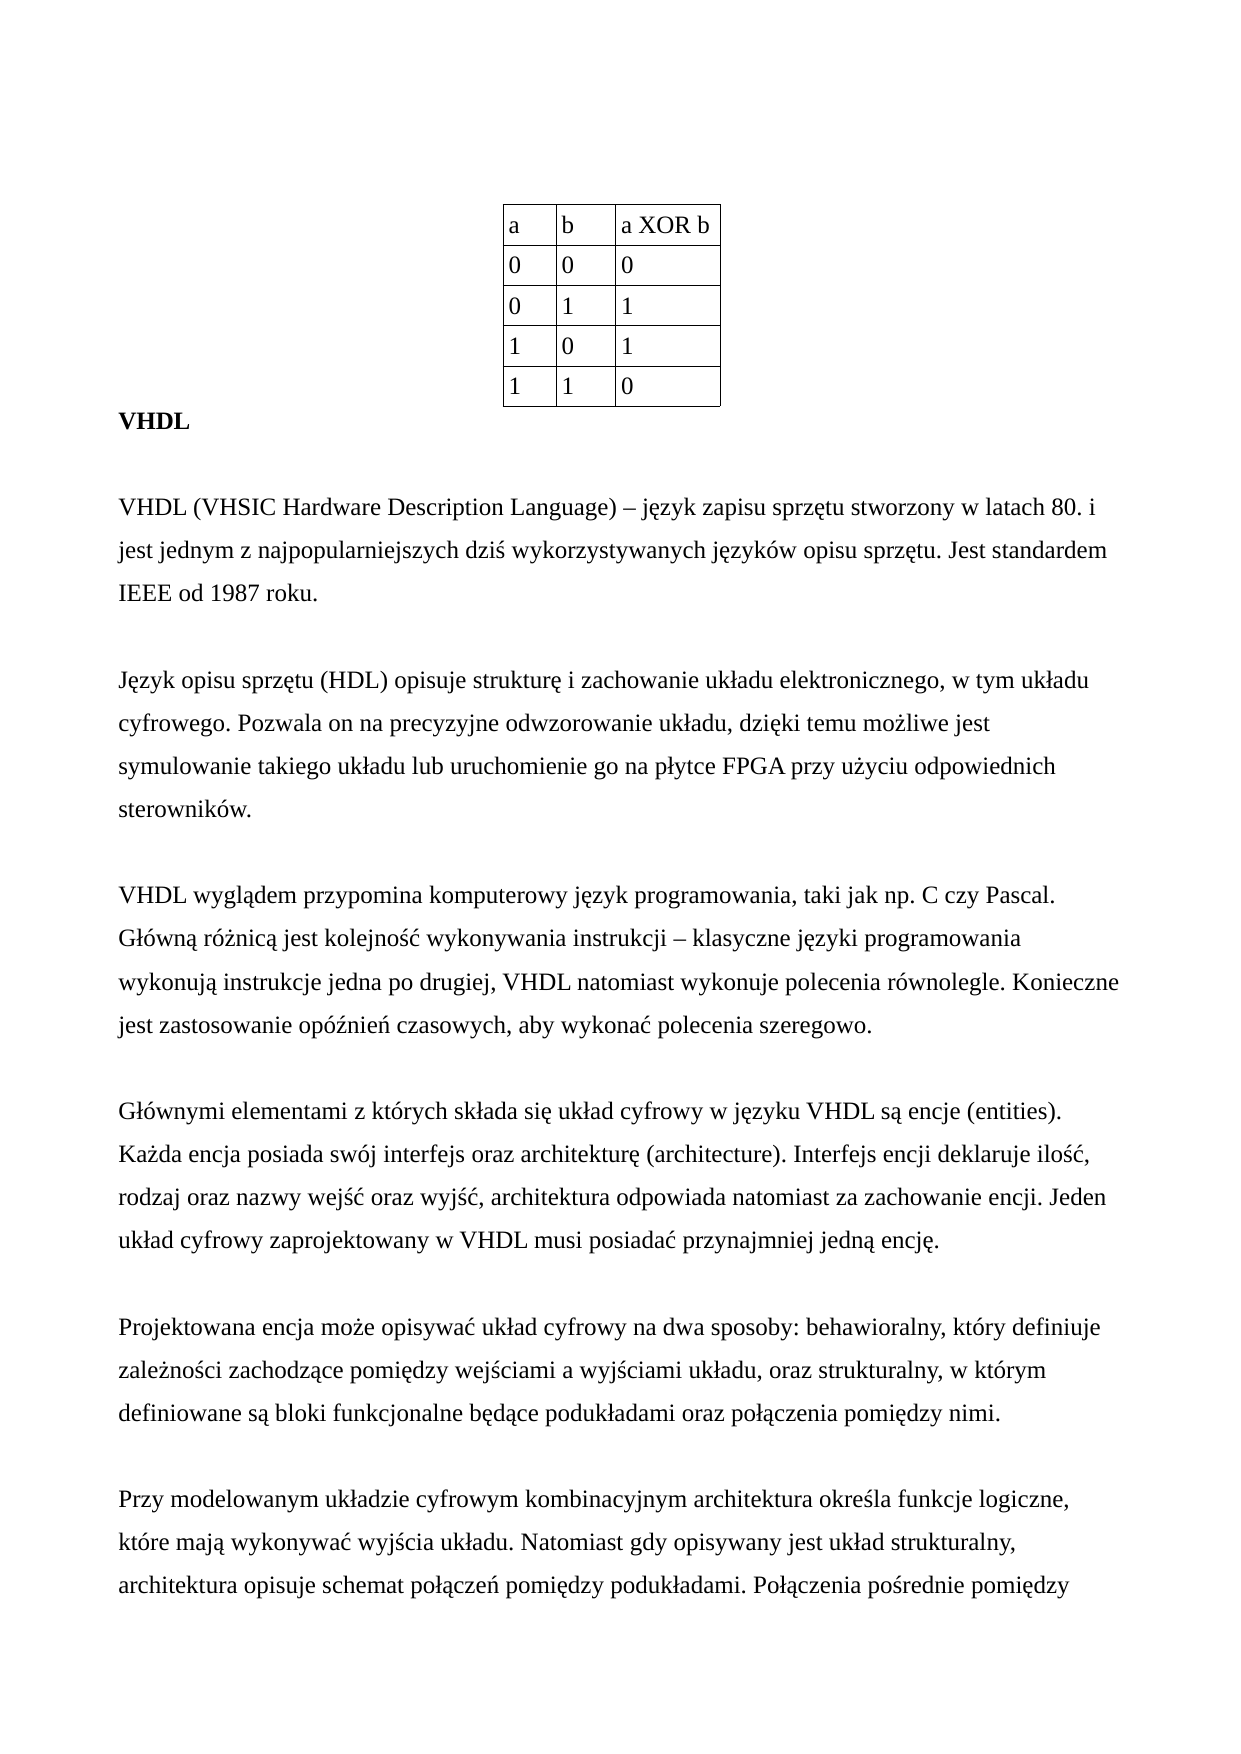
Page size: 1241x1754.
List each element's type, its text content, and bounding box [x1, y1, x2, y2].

table_cell 1 [504, 326, 556, 366]
table_cell 1 [504, 367, 556, 406]
table_cell 1 [616, 286, 720, 325]
text VHDL (VHSIC Hardware Description Language) – język zapisu sprzętu stworzony w latach 80. i jest jednym z najpopularniejszych dziś wykorzystywanych języków opisu sprzętu. Jest standardem IEEE od 1987 roku. [118, 492, 1122, 607]
text Język opisu sprzętu (HDL) opisuje strukturę i zachowanie układu elektronicznego, w tym układu cyfrowego. Pozwala on na precyzyjne odwzorowanie układu, dzięki temu możliwe jest symulowanie takiego układu lub uruchomienie go na płytce FPGA przy użyciu odpowiednich sterowników. [118, 665, 1122, 823]
table_header a [504, 205, 556, 245]
table_cell 1 [557, 286, 615, 325]
text Projektowana encja może opisywać układ cyfrowy na dwa sposoby: behawioralny, który definiuje zależności zachodzące pomiędzy wejściami a wyjściami układu, oraz strukturalny, w którym definiowane są bloki funkcjonalne będące podukładami oraz połączenia pomiędzy nimi. [118, 1312, 1122, 1427]
table_cell 0 [504, 286, 556, 325]
table_cell 0 [557, 246, 615, 285]
table_cell 0 [616, 367, 720, 406]
table_header b [557, 205, 615, 245]
table_cell 1 [616, 326, 720, 366]
table_cell 0 [504, 246, 556, 285]
text VHDL [118, 406, 1122, 435]
table_header a XOR b [616, 205, 720, 245]
table_cell 0 [557, 326, 615, 366]
text Głównymi elementami z których składa się układ cyfrowy w języku VHDL są encje (entities). [118, 1096, 1122, 1125]
table_cell 0 [616, 246, 720, 285]
table_cell 1 [557, 367, 615, 406]
text Każda encja posiada swój interfejs oraz architekturę (architecture). Interfejs encji deklaruje ilość, rodzaj oraz nazwy wejść oraz wyjść, architektura odpowiada natomiast za zachowanie encji. Jeden układ cyfrowy zaprojektowany w VHDL musi posiadać przynajmniej jedną encję. [118, 1139, 1122, 1254]
text VHDL wyglądem przypomina komputerowy język programowania, taki jak np. C czy Pascal. Główną różnicą jest kolejność wykonywania instrukcji – klasyczne języki programowania wykonują instrukcje jedna po drugiej, VHDL natomiast wykonuje polecenia równolegle. Konieczne jest zastosowanie opóźnień czasowych, aby wykonać polecenia szeregowo. [118, 880, 1122, 1038]
text Przy modelowanym układzie cyfrowym kombinacyjnym architektura określa funkcje logiczne, które mają wykonywać wyjścia układu. Natomiast gdy opisywany jest układ strukturalny, architektura opisuje schemat połączeń pomiędzy podukładami. Połączenia pośrednie pomiędzy [118, 1484, 1122, 1599]
